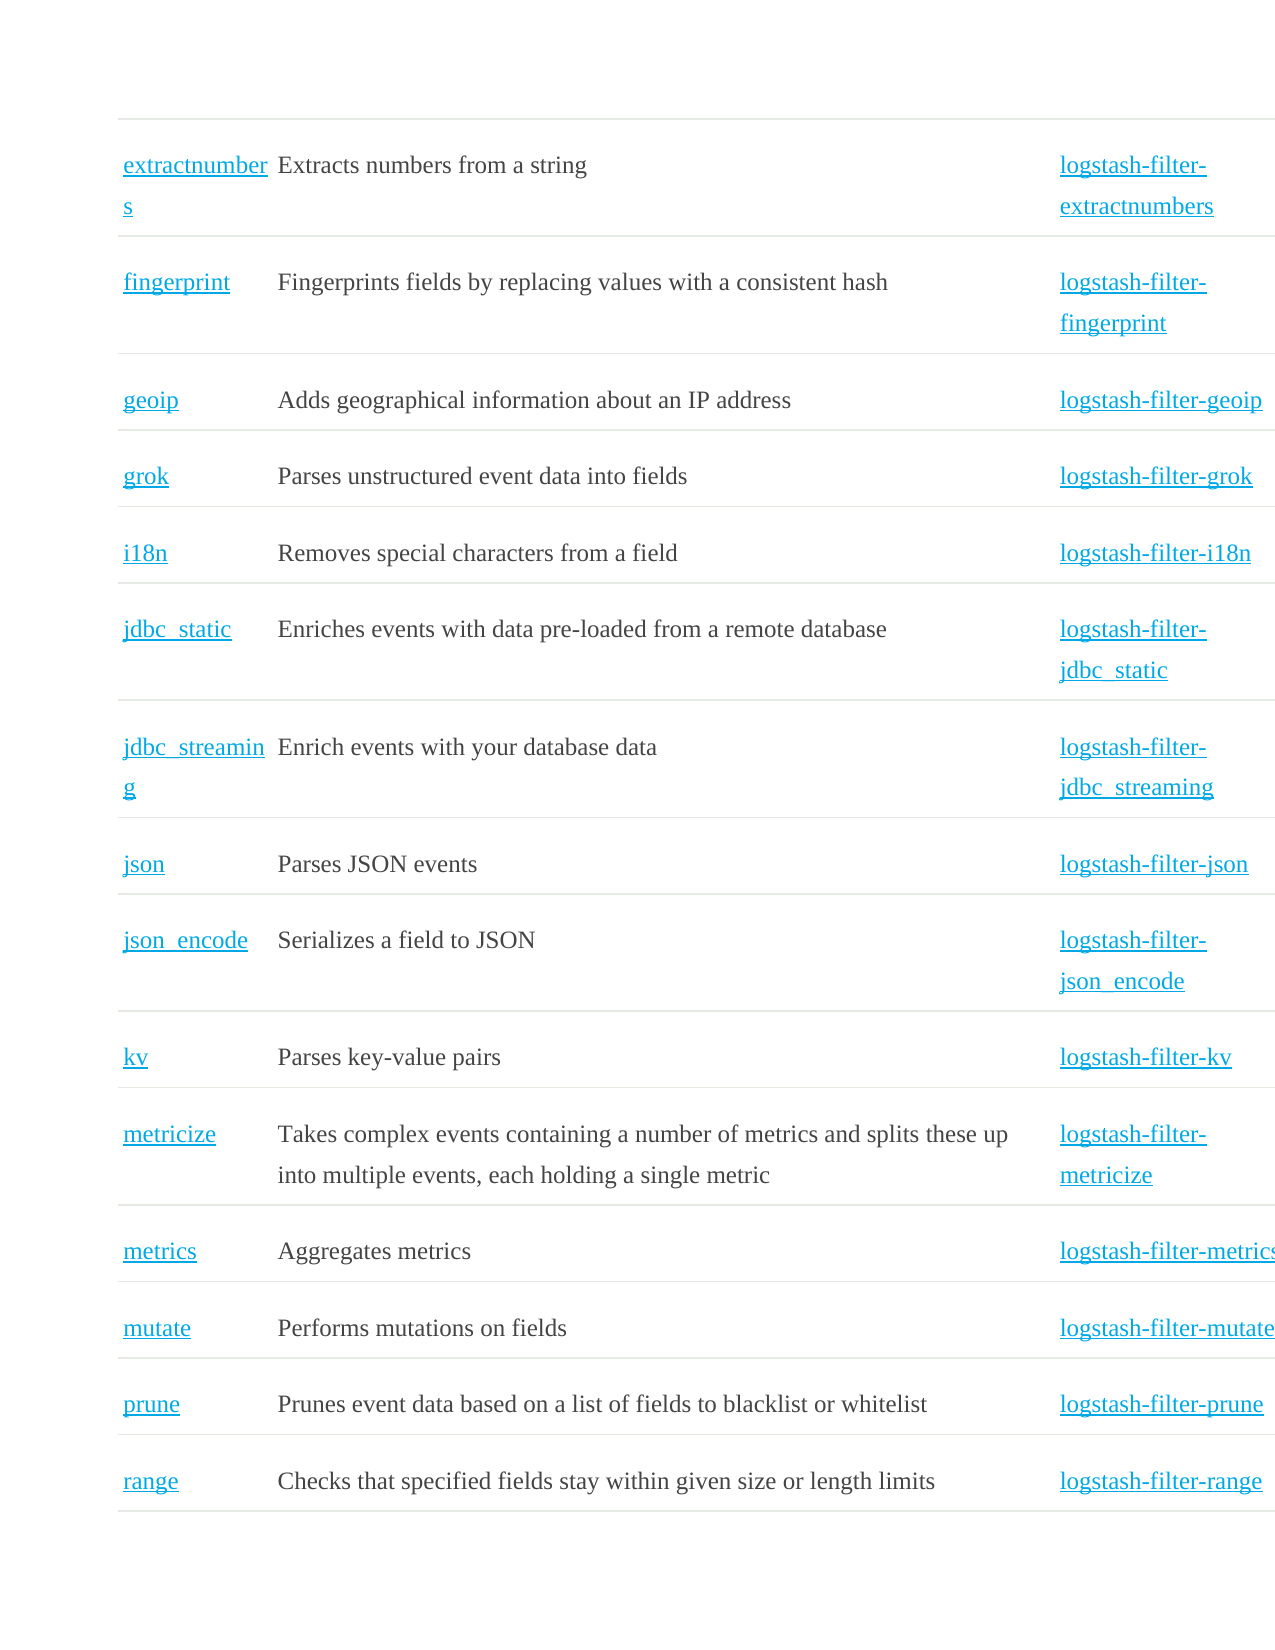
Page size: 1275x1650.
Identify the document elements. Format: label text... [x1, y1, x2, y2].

table_cell Parses unstructured event data into fields [273, 431, 1054, 506]
table_cell Prunes event data based on a list of fields to blacklist or whitelist [273, 1359, 1054, 1434]
table_cell Checks that specified fields stay within given size or length limits [273, 1435, 1054, 1510]
table_cell range [118, 1435, 272, 1510]
table_cell Performs mutations on fields [273, 1282, 1054, 1357]
table_cell Enriches events with data pre-loaded from a remote database [273, 584, 1054, 699]
table_cell logstash-filter-mutate [1055, 1282, 1275, 1357]
table_cell metricize [118, 1088, 272, 1204]
table_cell metrics [118, 1206, 272, 1281]
table_cell logstash-filter-json [1055, 818, 1275, 893]
table_cell logstash-filter-grok [1055, 431, 1275, 506]
table_cell Takes complex events containing a number of metrics and splits these up into multiple events, each holding a single metric [273, 1088, 1054, 1204]
table_cell logstash-filter-jdbc_streaming [1055, 701, 1275, 817]
table_cell Parses JSON events [273, 818, 1054, 893]
table_cell Enrich events with your database data [273, 701, 1054, 817]
table_cell logstash-filter-metricize [1055, 1088, 1275, 1204]
table_cell Fingerprints fields by replacing values with a consistent hash [273, 237, 1054, 352]
table_cell jdbc_static [118, 584, 272, 699]
table_cell fingerprint [118, 237, 272, 352]
table_cell prune [118, 1359, 272, 1434]
table_cell Adds geographical information about an IP address [273, 354, 1054, 429]
table_cell logstash-filter-fingerprint [1055, 237, 1275, 352]
table_cell jdbc_streaming [118, 701, 272, 817]
table_cell logstash-filter-metrics [1055, 1206, 1275, 1281]
table_cell json_encode [118, 895, 272, 1010]
table_cell logstash-filter-range [1055, 1435, 1275, 1510]
table_cell geoip [118, 354, 272, 429]
table_cell logstash-filter-geoip [1055, 354, 1275, 429]
table_cell logstash-filter-prune [1055, 1359, 1275, 1434]
table_cell json [118, 818, 272, 893]
table_cell logstash-filter-kv [1055, 1012, 1275, 1087]
table_cell logstash-filter-i18n [1055, 507, 1275, 582]
table_cell kv [118, 1012, 272, 1087]
table_cell grok [118, 431, 272, 506]
table_cell i18n [118, 507, 272, 582]
table_cell extractnumbers [118, 120, 272, 235]
table_cell logstash-filter-json_encode [1055, 895, 1275, 1010]
table_cell logstash-filter-extractnumbers [1055, 120, 1275, 235]
table_cell mutate [118, 1282, 272, 1357]
table_cell Removes special characters from a field [273, 507, 1054, 582]
table_cell Serializes a field to JSON [273, 895, 1054, 1010]
table_cell Parses key-value pairs [273, 1012, 1054, 1087]
table_cell Aggregates metrics [273, 1206, 1054, 1281]
table_cell Extracts numbers from a string [273, 120, 1054, 235]
table_cell logstash-filter-jdbc_static [1055, 584, 1275, 699]
